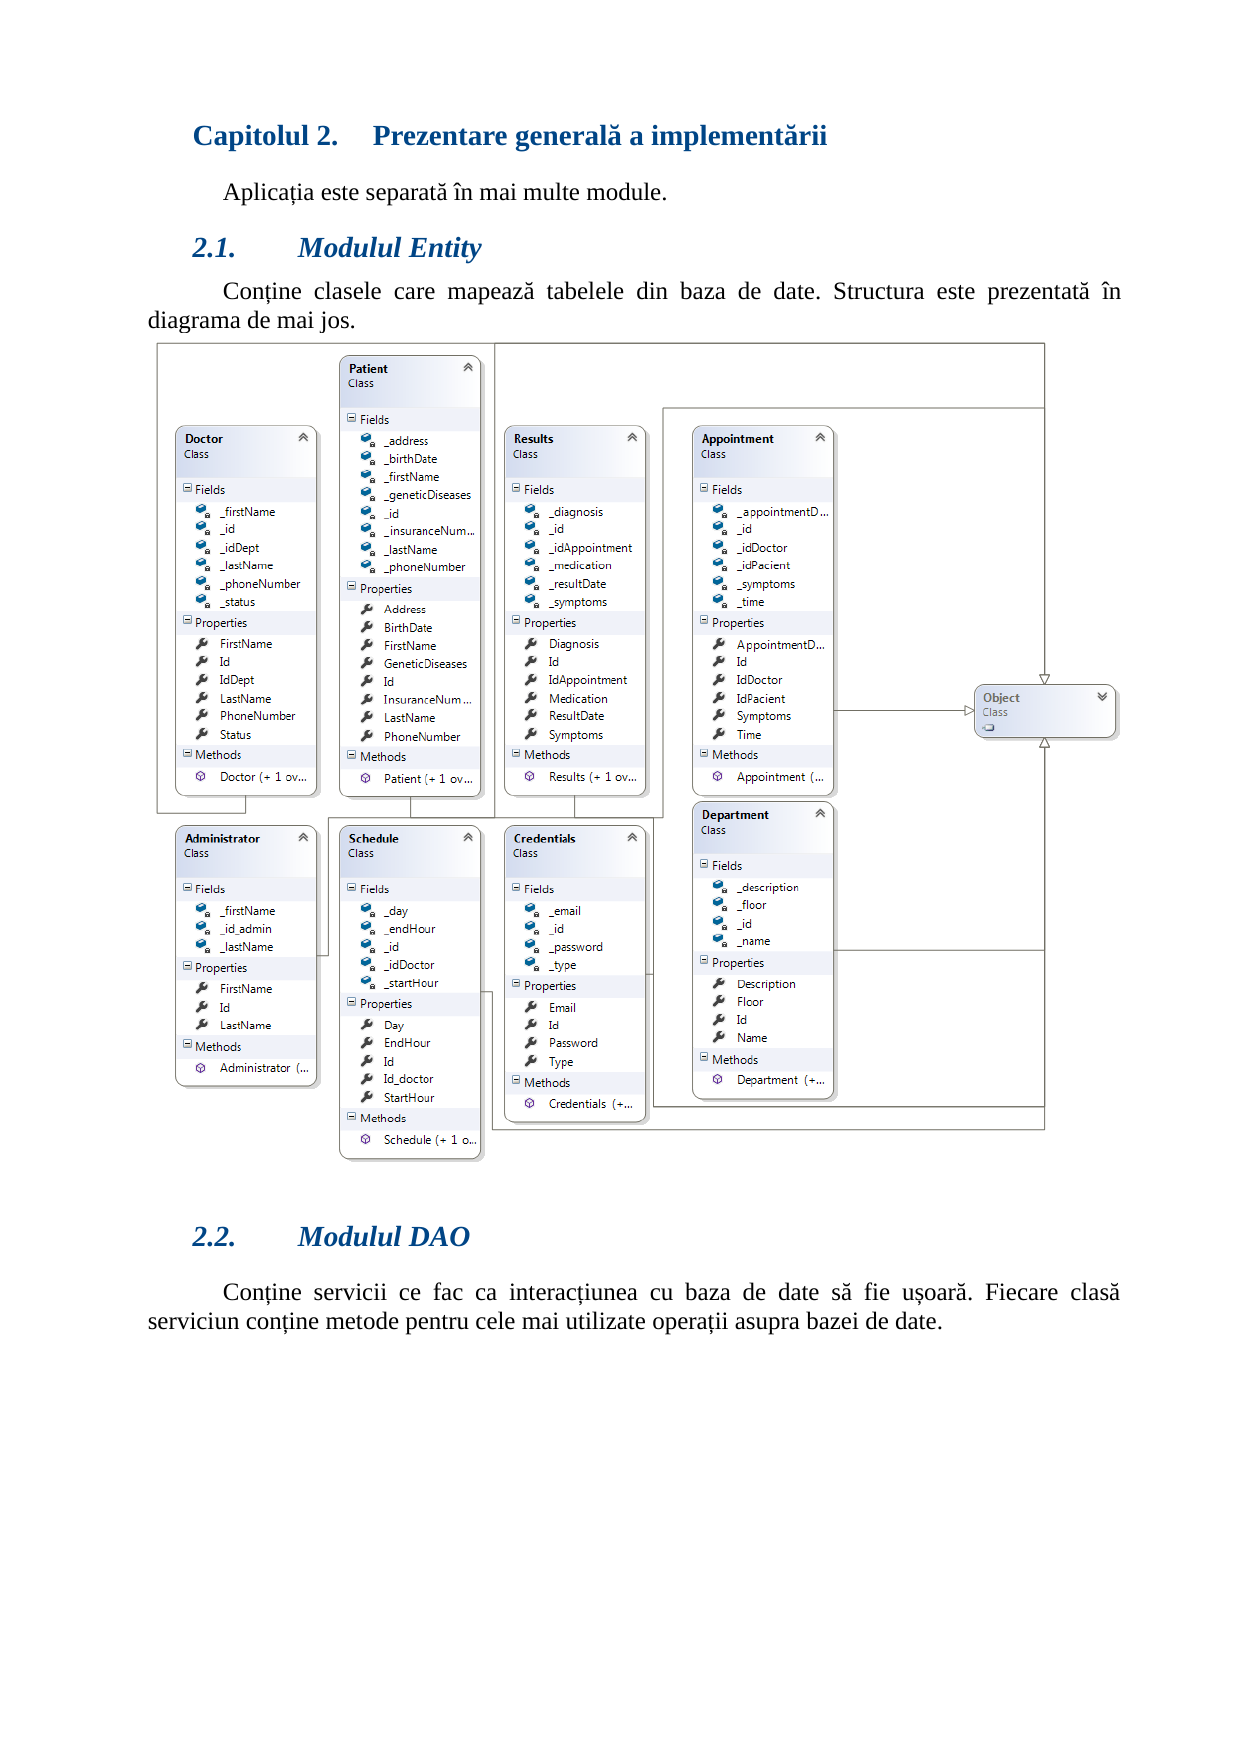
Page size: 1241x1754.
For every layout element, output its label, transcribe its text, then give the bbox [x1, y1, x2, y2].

picture [147, 333, 1122, 1166]
list Conține servicii ce fac ca interacțiunea cu baza de date să fie ușoară. Fiecare clasă serviciun conține metode pentru cele mai utilizate operații asupra bazei de date. [148, 1277, 1122, 1335]
subtitle Prezentare generală a implementării [192, 118, 1122, 152]
text Conține clasele care mapează tabelele din baza de date. Structura este prezentată în diagrama de mai jos. [148, 276, 1122, 333]
subtitle Modulul DAO [192, 1219, 1122, 1252]
text Aplicația este separată în mai multe module. [148, 177, 1122, 205]
subtitle Modulul Entity [192, 230, 1122, 264]
